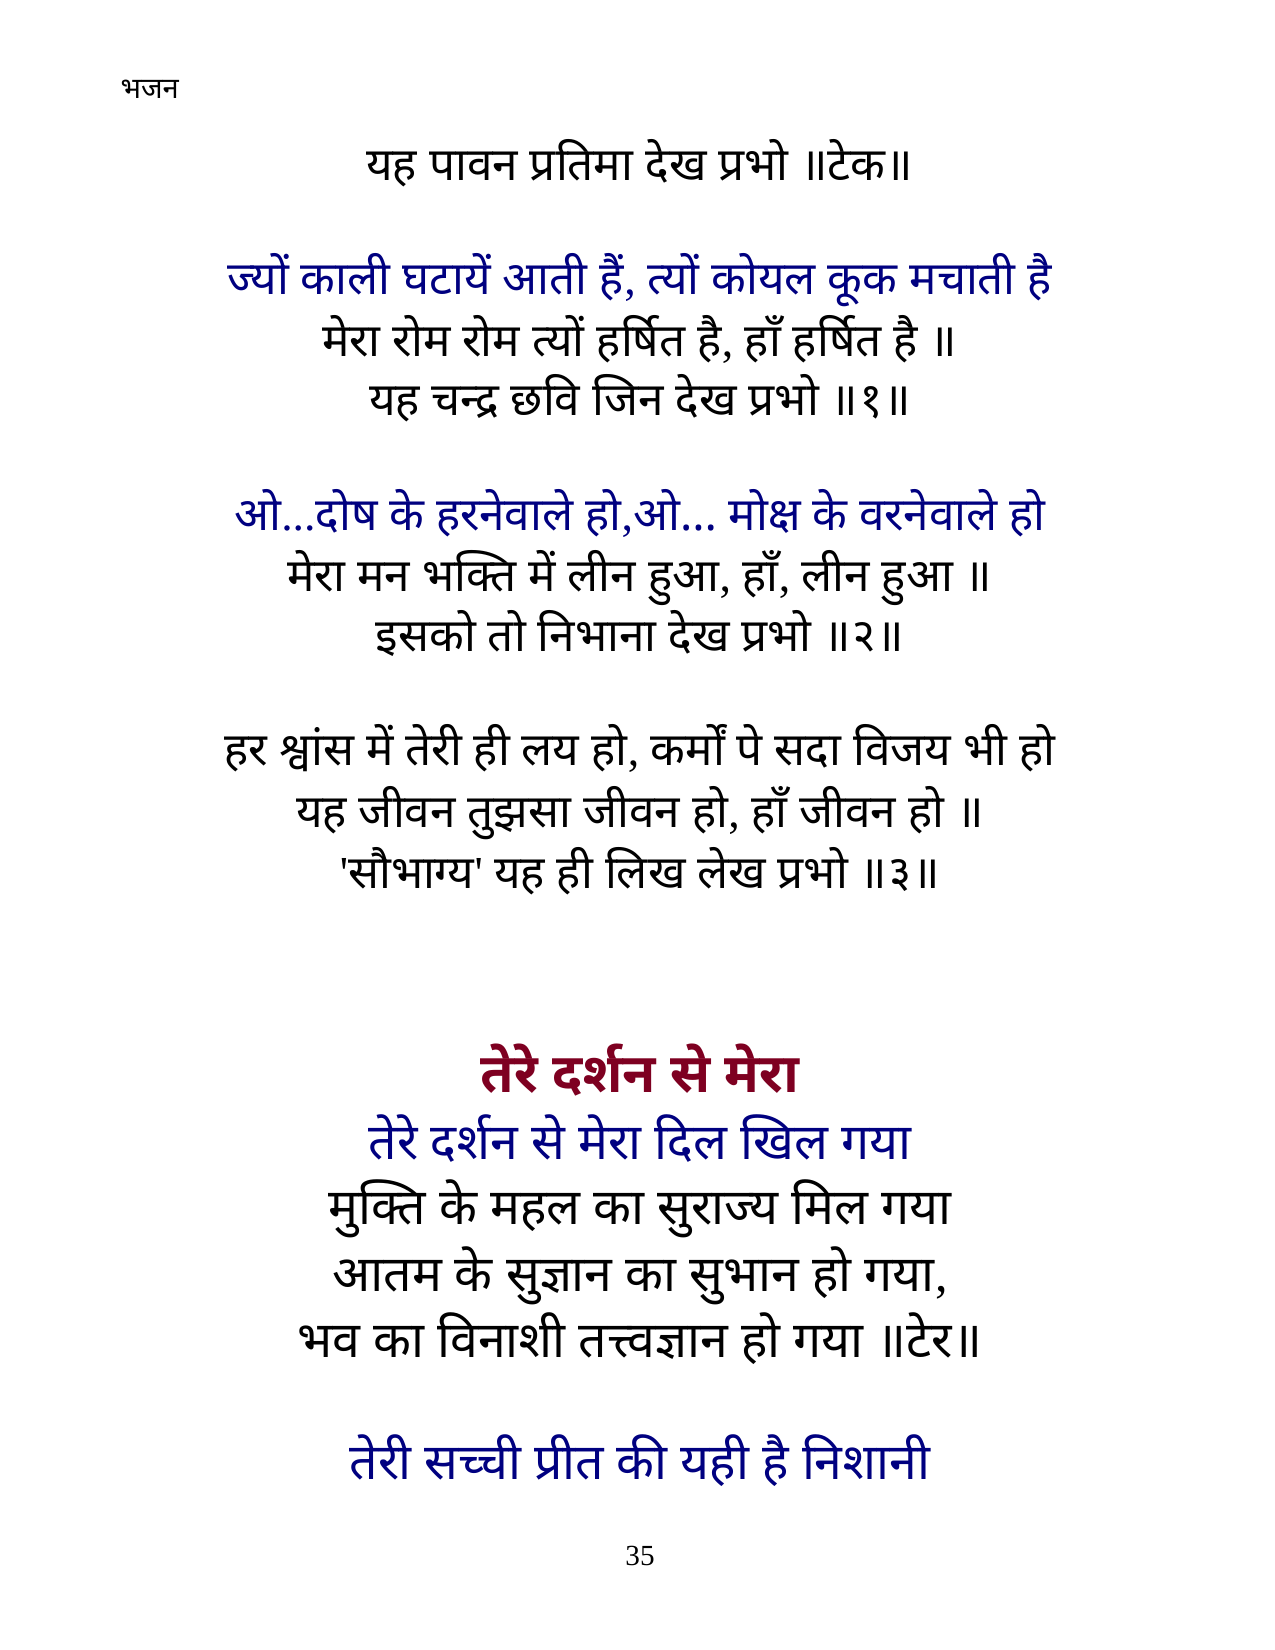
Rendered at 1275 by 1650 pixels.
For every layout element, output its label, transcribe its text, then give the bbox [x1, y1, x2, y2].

text तेरी सच्ची प्रीत की यही है निशानी [83, 1435, 1196, 1500]
text मेरा मन भक्ति में लीन हुआ, हाँ, लीन हुआ ॥ [83, 549, 1196, 610]
text ओ...दोष के हरनेवाले हो,ओ… मोक्ष के वरनेवाले हो [83, 487, 1196, 549]
text ज्यों काली घटायें आती हैं, त्यों कोयल कूक मचाती है [83, 252, 1196, 313]
text हर श्वांस में तेरी ही लय हो, कर्मों पे सदा विजय भी हो [83, 723, 1196, 784]
text मुक्ति के महल का सुराज्य मिल गया [83, 1180, 1196, 1245]
text तेरे दर्शन से मेरा दिल खिल गया [83, 1115, 1196, 1180]
text 'सौभाग्य' यह ही लिख लेख प्रभो ॥३॥ [83, 846, 1196, 908]
text तेरे दर्शन से मेरा [83, 1044, 1196, 1115]
text भव का विनाशी तत्त्वज्ञान हो गया ॥टेर॥ [83, 1312, 1196, 1377]
text आतम के सुज्ञान का सुभान हो गया, [83, 1245, 1196, 1312]
text मेरा रोम रोम त्यों हर्षित है, हाँ हर्षित है ॥ [83, 313, 1196, 375]
text यह पावन प्रतिमा देख प्रभो ॥टेक॥ [83, 139, 1196, 199]
text इसको तो निभाना देख प्रभो ॥२॥ [83, 610, 1196, 670]
text यह जीवन तुझसा जीवन हो, हाँ जीवन हो ॥ [83, 784, 1196, 846]
text यह चन्द्र छवि जिन देख प्रभो ॥१॥ [83, 375, 1196, 434]
